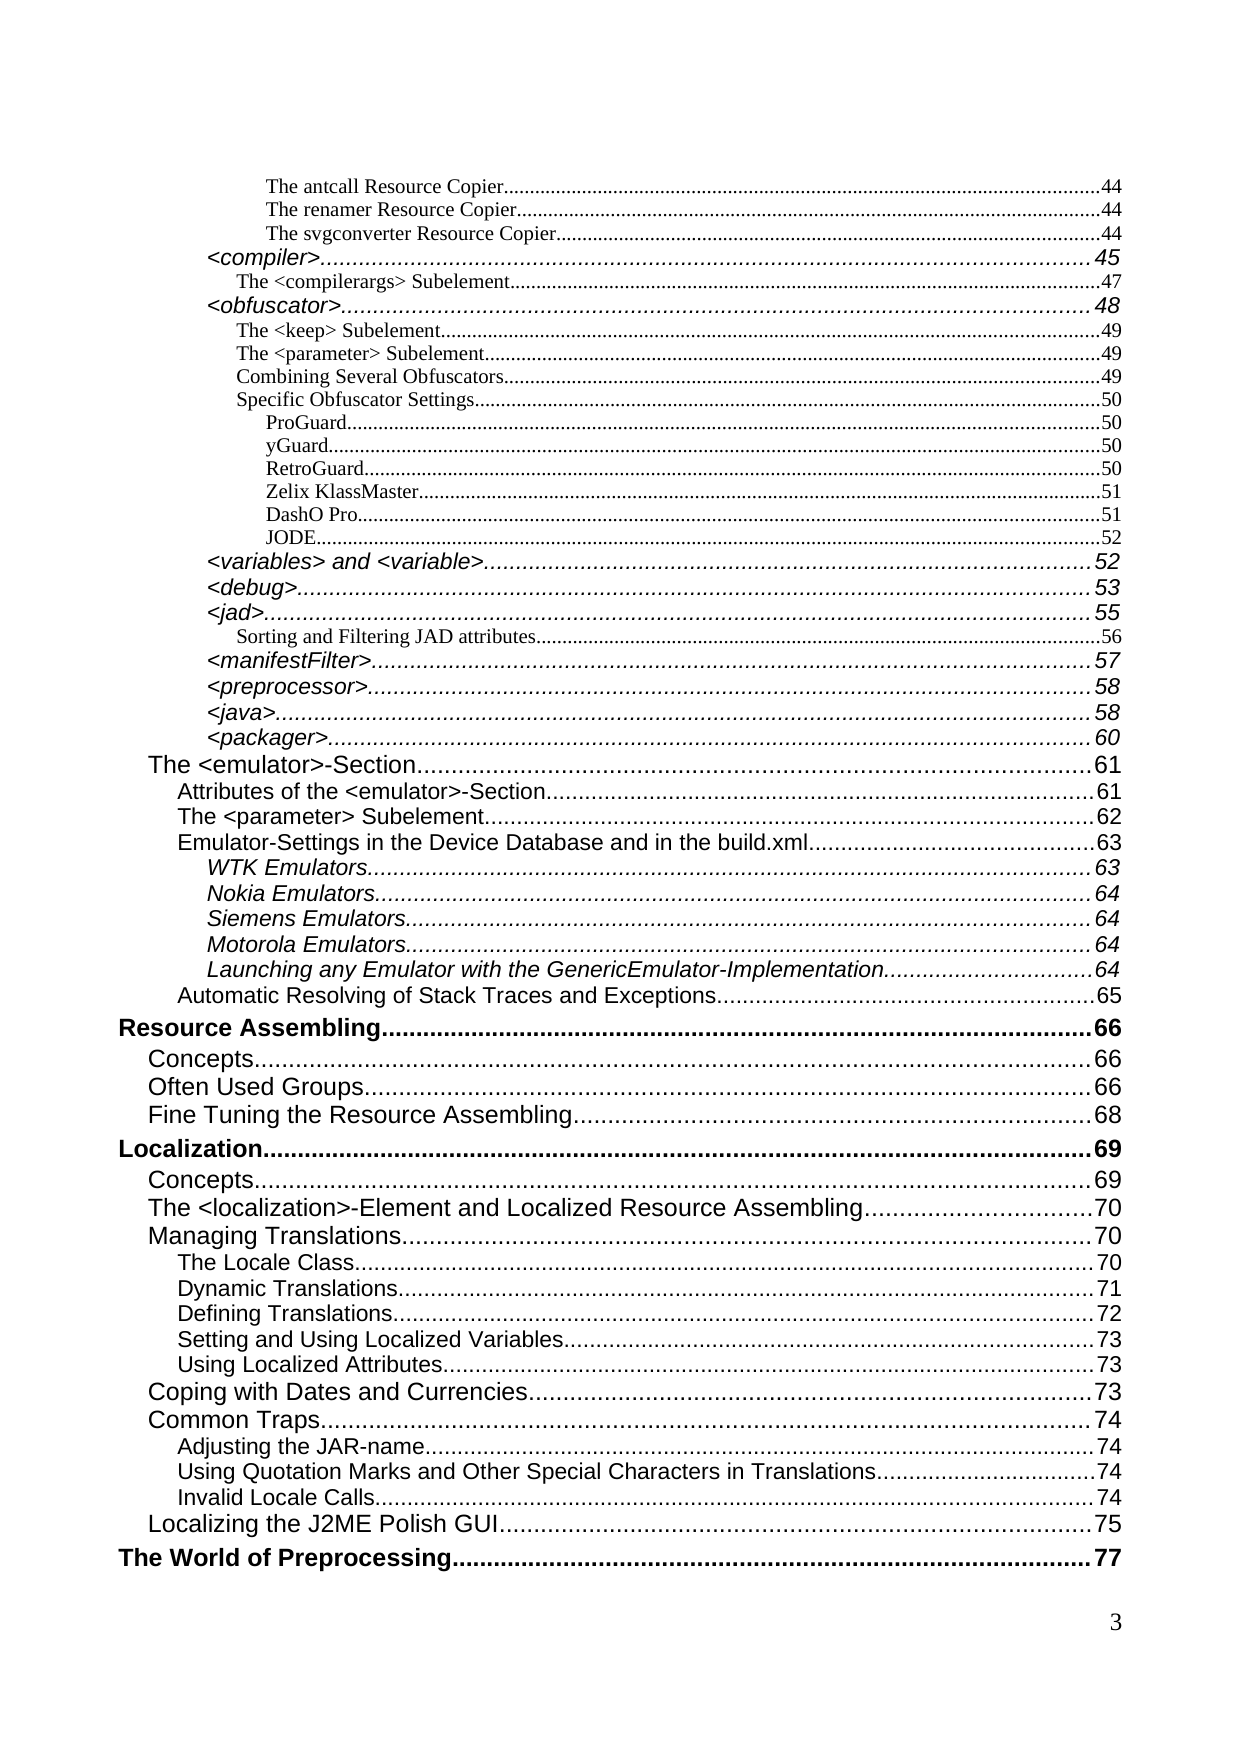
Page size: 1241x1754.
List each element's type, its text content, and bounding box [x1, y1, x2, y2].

text yGuard 50 [266, 433, 1122, 457]
text The svgconverter Resource Copier 44 [266, 221, 1122, 244]
text The <emulator>-Section 61 [148, 750, 1122, 778]
text Nokia Emulators 64 [207, 880, 1122, 906]
text Coping with Dates and Currencies 73 [148, 1377, 1122, 1406]
text WTK Emulators 63 [207, 855, 1122, 880]
text ProGuard 50 [266, 411, 1122, 433]
text The <localization>-Element and Localized Resource Assembling 70 [148, 1194, 1122, 1222]
text Localizing the J2ME Polish GUI 75 [148, 1510, 1122, 1538]
text The <parameter> Subelement 62 [177, 804, 1122, 829]
text The antcall Resource Copier 44 [266, 175, 1122, 198]
text <java> 58 [207, 699, 1122, 725]
text The renamer Resource Copier 44 [266, 198, 1122, 221]
text <manifestFilter> 57 [207, 648, 1122, 674]
text DashO Pro 51 [266, 503, 1122, 526]
text <preprocessor> 58 [207, 674, 1122, 699]
text Invalid Locale Calls 74 [177, 1484, 1122, 1510]
text <compiler> 45 [207, 244, 1122, 270]
text The World of Preprocessing 77 [118, 1544, 1122, 1572]
text The <parameter> Subelement 49 [236, 341, 1122, 364]
text <jad> 55 [207, 600, 1122, 625]
text Motorola Emulators 64 [207, 931, 1122, 957]
text Dynamic Translations 71 [177, 1275, 1122, 1301]
text Zelix KlassMaster 51 [266, 479, 1122, 503]
text Managing Translations 70 [148, 1222, 1122, 1250]
text Sorting and Filtering JAD attributes 56 [236, 625, 1122, 648]
text JODE 52 [266, 526, 1122, 549]
text The Locale Class 70 [177, 1250, 1122, 1275]
text Fine Tuning the Resource Assembling 68 [148, 1101, 1122, 1129]
text The <keep> Subelement 49 [236, 318, 1122, 341]
text Using Quotation Marks and Other Special Characters in Translations 74 [177, 1459, 1122, 1484]
text Combining Several Obfuscators 49 [236, 364, 1122, 387]
text Siemens Emulators 64 [207, 906, 1122, 931]
text Automatic Resolving of Stack Traces and Exceptions 65 [177, 982, 1122, 1008]
text Resource Assembling 66 [118, 1014, 1122, 1042]
text Localization 69 [118, 1135, 1122, 1163]
text Using Localized Attributes 73 [177, 1352, 1122, 1377]
text Adjusting the JAR-name 74 [177, 1433, 1122, 1459]
text Concepts 69 [148, 1166, 1122, 1194]
text The <compilerargs> Subelement 47 [236, 270, 1122, 293]
text Defining Translations 72 [177, 1301, 1122, 1326]
text Common Traps 74 [148, 1406, 1122, 1433]
text Emulator-Settings in the Device Database and in the build.xml 63 [177, 829, 1122, 855]
text Specific Obfuscator Settings 50 [236, 387, 1122, 411]
text Often Used Groups 66 [148, 1073, 1122, 1101]
text <packager> 60 [207, 725, 1122, 750]
text Attributes of the <emulator>-Section 61 [177, 778, 1122, 804]
text Launching any Emulator with the GenericEmulator-Implementation 64 [207, 957, 1122, 982]
text <variables> and <variable> 52 [207, 549, 1122, 574]
text <debug> 53 [207, 574, 1122, 600]
text Concepts 66 [148, 1045, 1122, 1073]
text RetroGuard 50 [266, 457, 1122, 479]
text <obfuscator> 48 [207, 293, 1122, 318]
text Setting and Using Localized Variables 73 [177, 1326, 1122, 1352]
